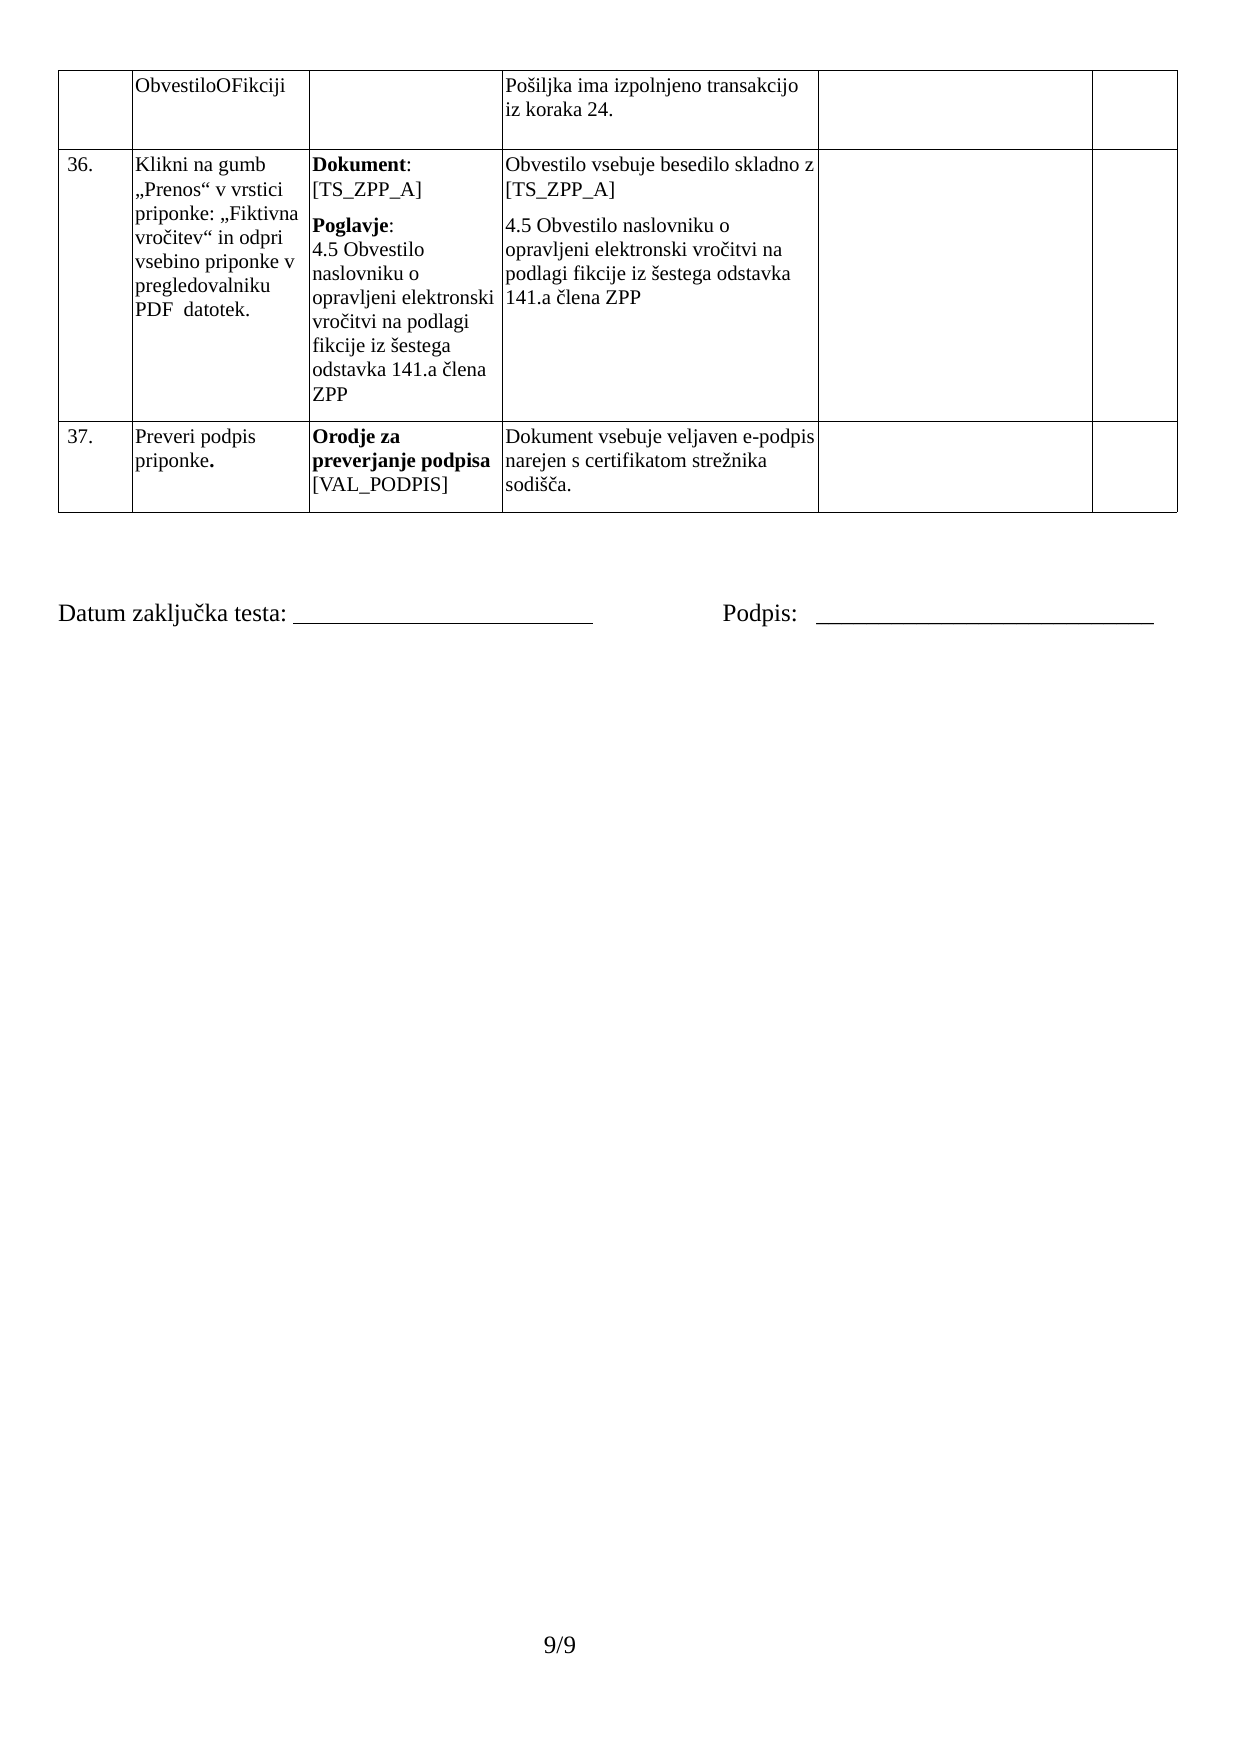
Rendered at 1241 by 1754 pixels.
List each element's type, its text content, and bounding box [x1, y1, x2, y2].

table_cell [59, 422, 132, 512]
table_cell Klikni na gumb „Prenos“ v vrstici priponke: „Fiktivna vročitev“ in odpri vsebino priponke v pregledovalniku PDF datotek. [133, 150, 309, 421]
table_cell [1093, 71, 1177, 149]
table_cell Dokument: [TS_ZPP_A] Poglavje: 4.5 Obvestilo naslovniku o opravljeni elektronski vročitvi na podlagi fikcije iz šestega odstavka 141.a člena ZPP [310, 150, 502, 421]
table_cell Dokument vsebuje veljaven e-podpis narejen s certifikatom strežnika sodišča. [503, 422, 818, 512]
table_cell [819, 71, 1092, 149]
table_cell [59, 71, 132, 149]
text Datum zaključka testa: Podpis: ___________________________ [58, 598, 1177, 627]
table_cell [819, 422, 1092, 512]
table_cell Orodje za preverjanje podpisa [VAL_PODPIS] [310, 422, 502, 512]
table_cell Pošiljka ima izpolnjeno transakcijo iz koraka 24. [503, 71, 818, 149]
table_cell ObvestiloOFikciji [133, 71, 309, 149]
table_cell [819, 150, 1092, 421]
table_cell Preveri podpis priponke. [133, 422, 309, 512]
table_cell [1093, 422, 1177, 512]
table_cell [59, 150, 132, 421]
table_cell [1093, 150, 1177, 421]
table_cell Obvestilo vsebuje besedilo skladno z [TS_ZPP_A] 4.5 Obvestilo naslovniku o opravljeni elektronski vročitvi na podlagi fikcije iz šestega odstavka 141.a člena ZPP [503, 150, 818, 421]
table_cell [310, 71, 502, 149]
